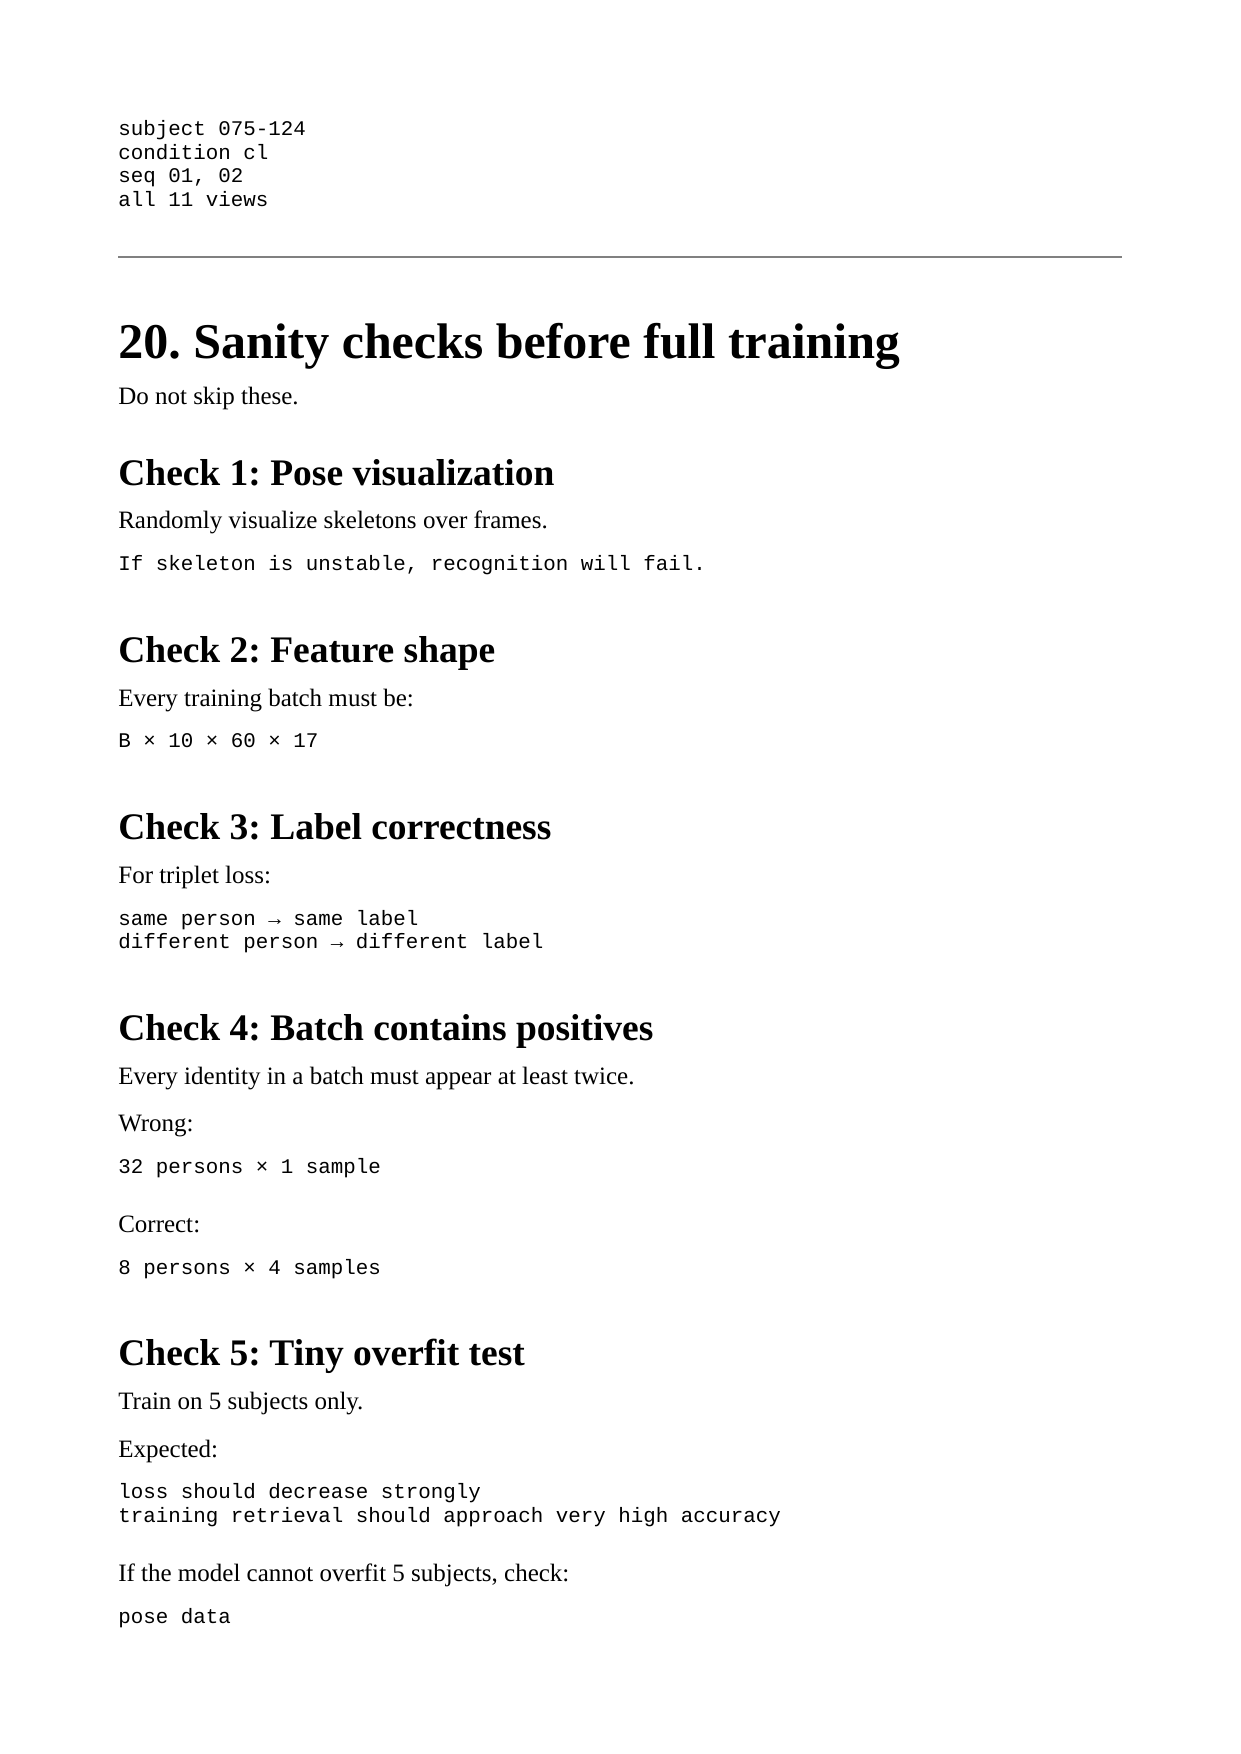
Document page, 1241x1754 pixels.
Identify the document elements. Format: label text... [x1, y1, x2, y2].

text 32 persons × 1 sample [118, 1156, 1122, 1179]
subtitle Check 2: Feature shape [118, 627, 1122, 670]
text Wrong: [118, 1108, 1122, 1137]
text different person → different label [118, 931, 1122, 955]
text seq 01, 02 [118, 165, 1122, 189]
text Correct: [118, 1209, 1122, 1238]
text Randomly visualize skeletons over frames. [118, 506, 1122, 534]
subtitle Check 1: Pose visualization [118, 450, 1122, 493]
text Every identity in a batch must appear at least twice. [118, 1061, 1122, 1089]
text same person → same label [118, 907, 1122, 931]
text If the model cannot overfit 5 subjects, check: [118, 1558, 1122, 1587]
text subject 075-124 [118, 118, 1122, 142]
text For triplet loss: [118, 860, 1122, 889]
text condition cl [118, 142, 1122, 165]
text Every training batch must be: [118, 683, 1122, 711]
subtitle 20. Sanity checks before full training [118, 311, 1122, 369]
text 8 persons × 4 samples [118, 1257, 1122, 1280]
text Train on 5 subjects only. [118, 1386, 1122, 1415]
text Expected: [118, 1434, 1122, 1463]
text Do not skip these. [118, 381, 1122, 410]
text training retrieval should approach very high accuracy [118, 1505, 1122, 1529]
subtitle Check 3: Label correctness [118, 804, 1122, 847]
subtitle Check 4: Batch contains positives [118, 1005, 1122, 1048]
text all 11 views [118, 189, 1122, 213]
text If skeleton is unstable, recognition will fail. [118, 553, 1122, 577]
text loss should decrease strongly [118, 1481, 1122, 1505]
text B × 10 × 60 × 17 [118, 730, 1122, 754]
subtitle Check 5: Tiny overfit test [118, 1331, 1122, 1374]
text pose data [118, 1606, 1122, 1629]
